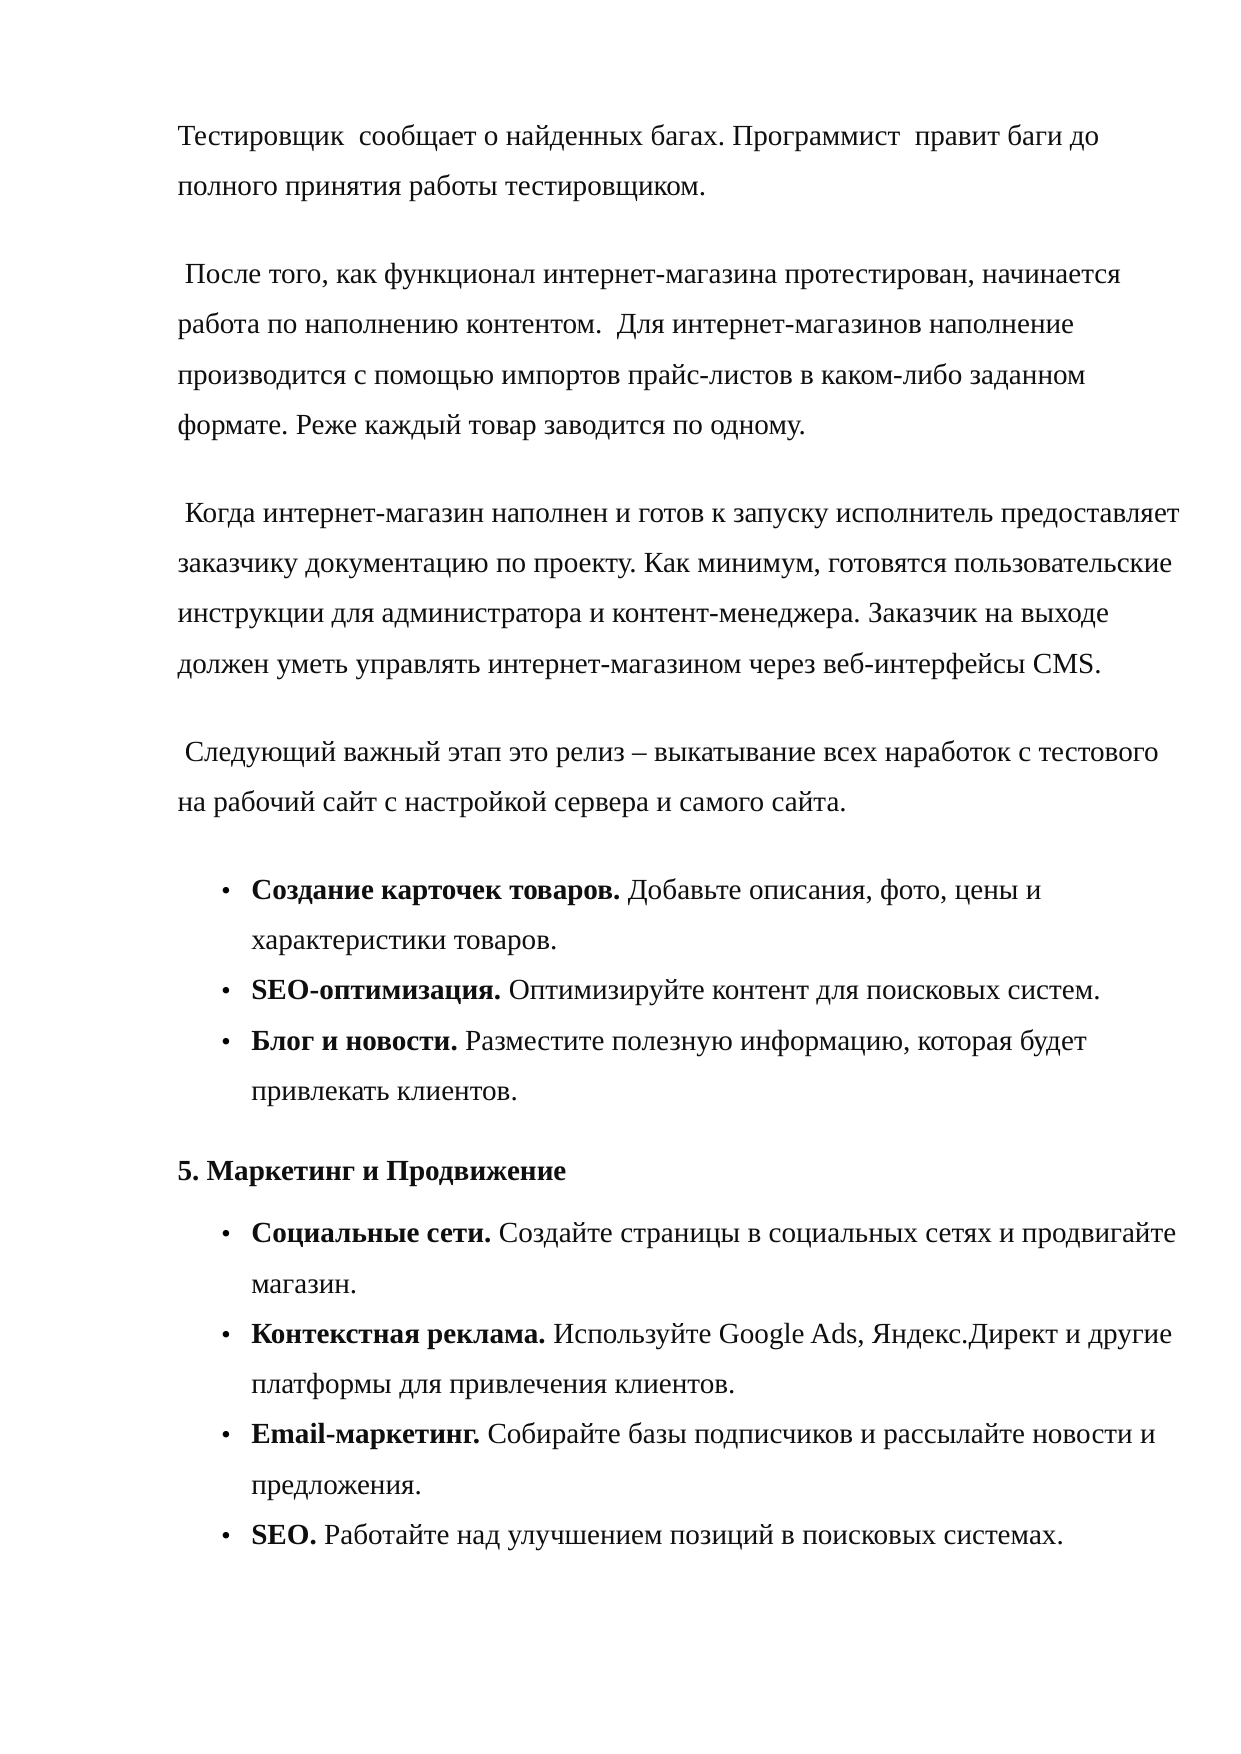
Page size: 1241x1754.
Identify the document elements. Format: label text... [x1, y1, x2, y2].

list Блог и новости. Разместите полезную информацию, которая будет привлекать клиентов. [222, 1023, 1181, 1107]
list SEO. Работайте над улучшением позиций в поисковых системах. [222, 1517, 1181, 1551]
text После того, как функционал интернет-магазина протестирован, начинается работа по наполнению контентом. Для интернет-магазинов наполнение производится с помощью импортов прайс-листов в каком-либо заданном формате. Реже каждый товар заводится по одному. [177, 256, 1181, 441]
list Контекстная реклама. Используйте Google Ads, Яндекс.Директ и другие платформы для привлечения клиентов. [222, 1316, 1181, 1400]
text Следующий важный этап это релиз – выкатывание всех наработок с тестового на рабочий сайт с настройкой сервера и самого сайта. [177, 734, 1181, 818]
text Когда интернет-магазин наполнен и готов к запуску исполнитель предоставляет заказчику документацию по проекту. Как минимум, готовятся пользовательские инструкции для администратора и контент-менеджера. Заказчик на выходе должен уметь управлять интернет-магазином через веб-интерфейсы CMS. [177, 495, 1181, 679]
subtitle 5. Маркетинг и Продвижение [177, 1153, 1181, 1186]
text Тестировщик сообщает о найденных багах. Программист правит баги до полного принятия работы тестировщиком. [177, 118, 1181, 202]
list Социальные сети. Создайте страницы в социальных сетях и продвигайте магазин. [222, 1215, 1181, 1299]
list Создание карточек товаров. Добавьте описания, фото, цены и характеристики товаров. [222, 872, 1181, 956]
list SEO-оптимизация. Оптимизируйте контент для поисковых систем. [222, 972, 1181, 1006]
list Email-маркетинг. Собирайте базы подписчиков и рассылайте новости и предложения. [222, 1417, 1181, 1501]
